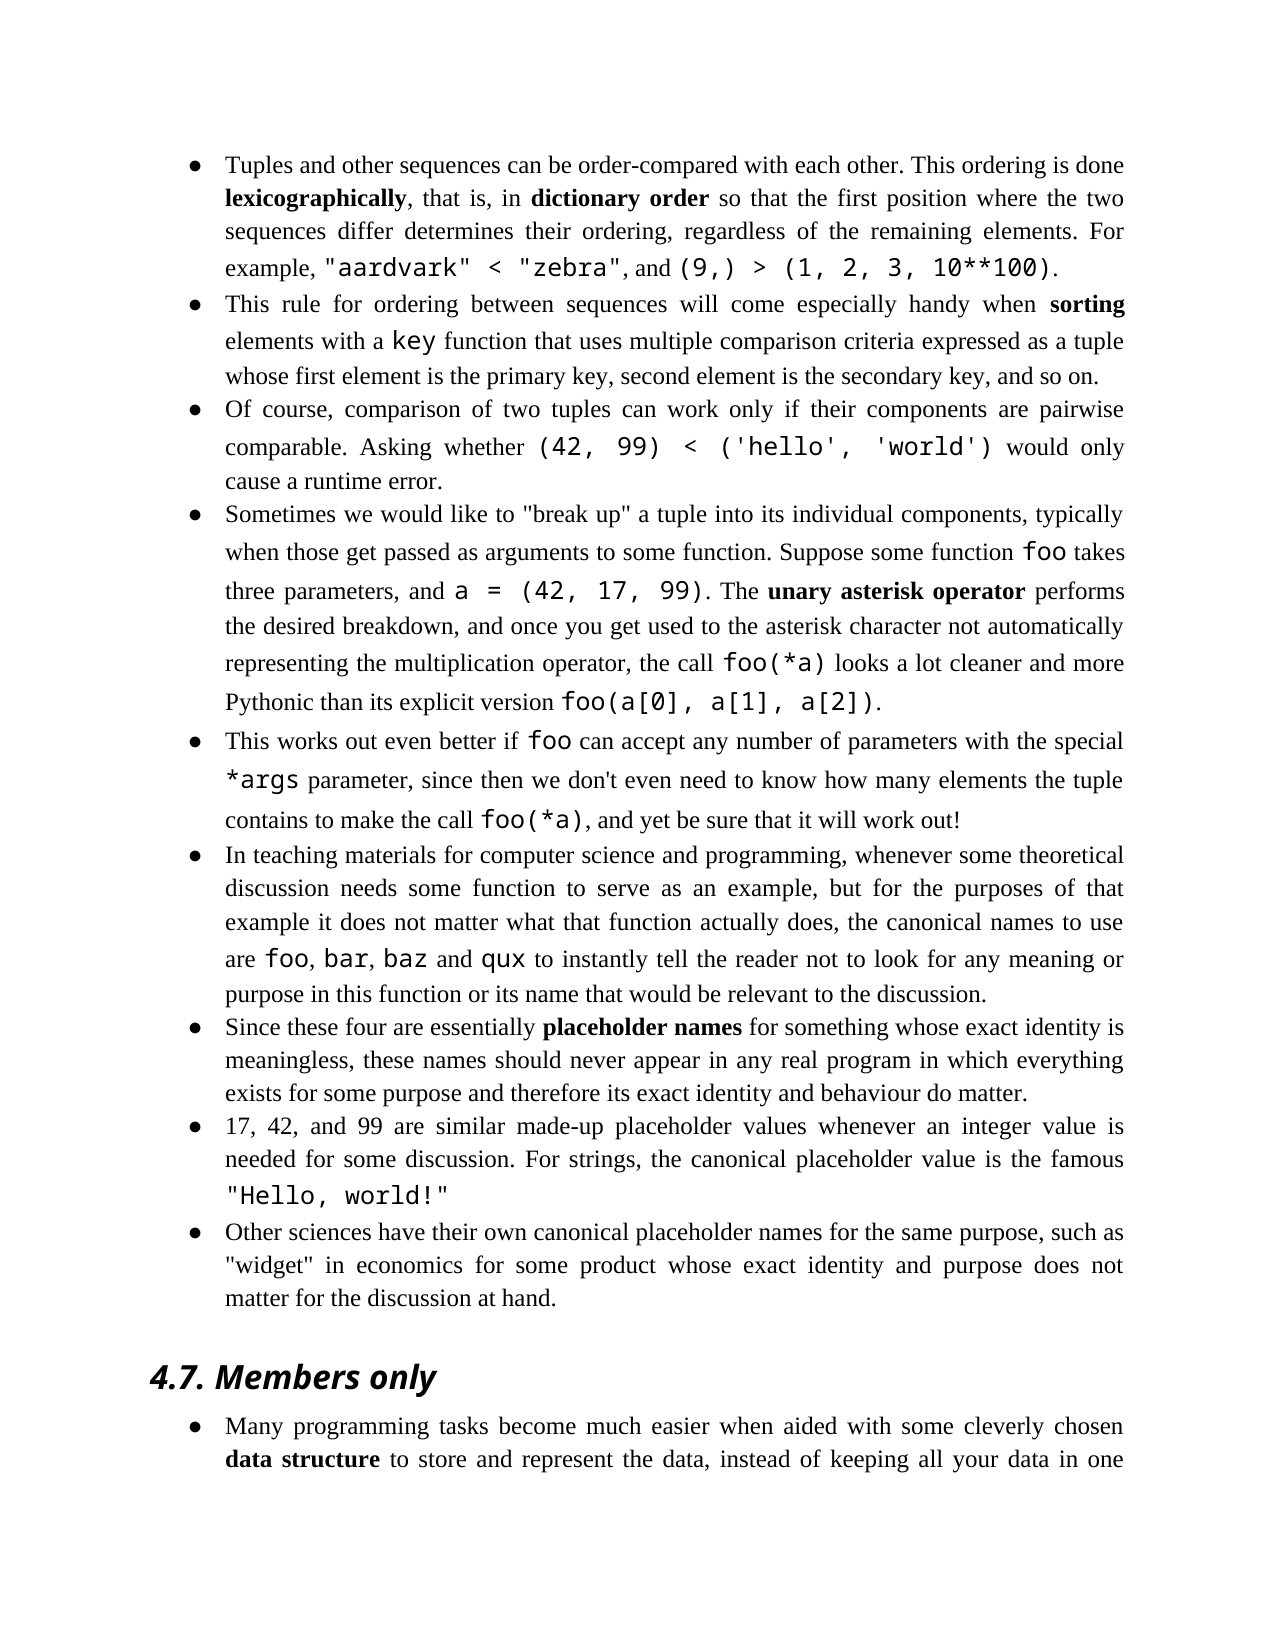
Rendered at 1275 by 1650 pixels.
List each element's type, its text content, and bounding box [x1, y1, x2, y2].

subtitle 4.7. Members only [150, 1353, 1125, 1399]
list Of course, comparison of two tuples can work only if their components are pairwise comparable. Asking whether (42, 99) < ('hello', 'world') would only cause a runtime error. [187, 394, 1125, 495]
list Tuples and other sequences can be order-compared with each other. This ordering is done lexicographically, that is, in dictionary order so that the first position where the two sequences differ determines their ordering, regardless of the remaining elements. For example, "aardvark" < "zebra", and (9,) > (1, 2, 3, 10**100). [187, 150, 1125, 284]
list Since these four are essentially placeholder names for something whose exact identity is meaningless, these names should never appear in any real program in which everything exists for some purpose and therefore its exact identity and behaviour do matter. [187, 1012, 1125, 1107]
list Sometimes we would like to "break up" a tuple into its individual components, typically when those get passed as arguments to some function. Suppose some function foo takes three parameters, and a = (42, 17, 99). The unary asterisk operator performs the desired breakdown, and once you get used to the asterisk character not automatically representing the multiplication operator, the call foo(*a) looks a lot cleaner and more Pythonic than its explicit version foo(a[0], a[1], a[2]). [187, 499, 1125, 718]
list This rule for ordering between sequences will come especially handy when sorting elements with a key function that uses multiple comparison criteria expressed as a tuple whose first element is the primary key, second element is the secondary key, and so on. [187, 289, 1125, 390]
list This works out even better if foo can accept any number of parameters with the special *args parameter, since then we don't even need to know how many elements the tuple contains to make the call foo(*a), and yet be sure that it will work out! [187, 723, 1125, 835]
list Other sciences have their own canonical placeholder names for the same purpose, such as "widget" in economics for some product whose exact identity and purpose does not matter for the discussion at hand. [187, 1217, 1125, 1312]
list In teaching materials for computer science and programming, whenever some theoretical discussion needs some function to serve as an example, but for the purposes of that example it does not matter what that function actually does, the canonical names to use are foo, bar, baz and qux to instantly tell the reader not to look for any meaning or purpose in this function or its name that would be relevant to the discussion. [187, 841, 1125, 1007]
list Many programming tasks become much easier when aided with some cleverly chosen data structure to store and represent the data, instead of keeping all your data in one [187, 1411, 1125, 1473]
list 17, 42, and 99 are similar made-up placeholder values whenever an integer value is needed for some discussion. For strings, the canonical placeholder value is the famous "Hello, world!" [187, 1111, 1125, 1212]
